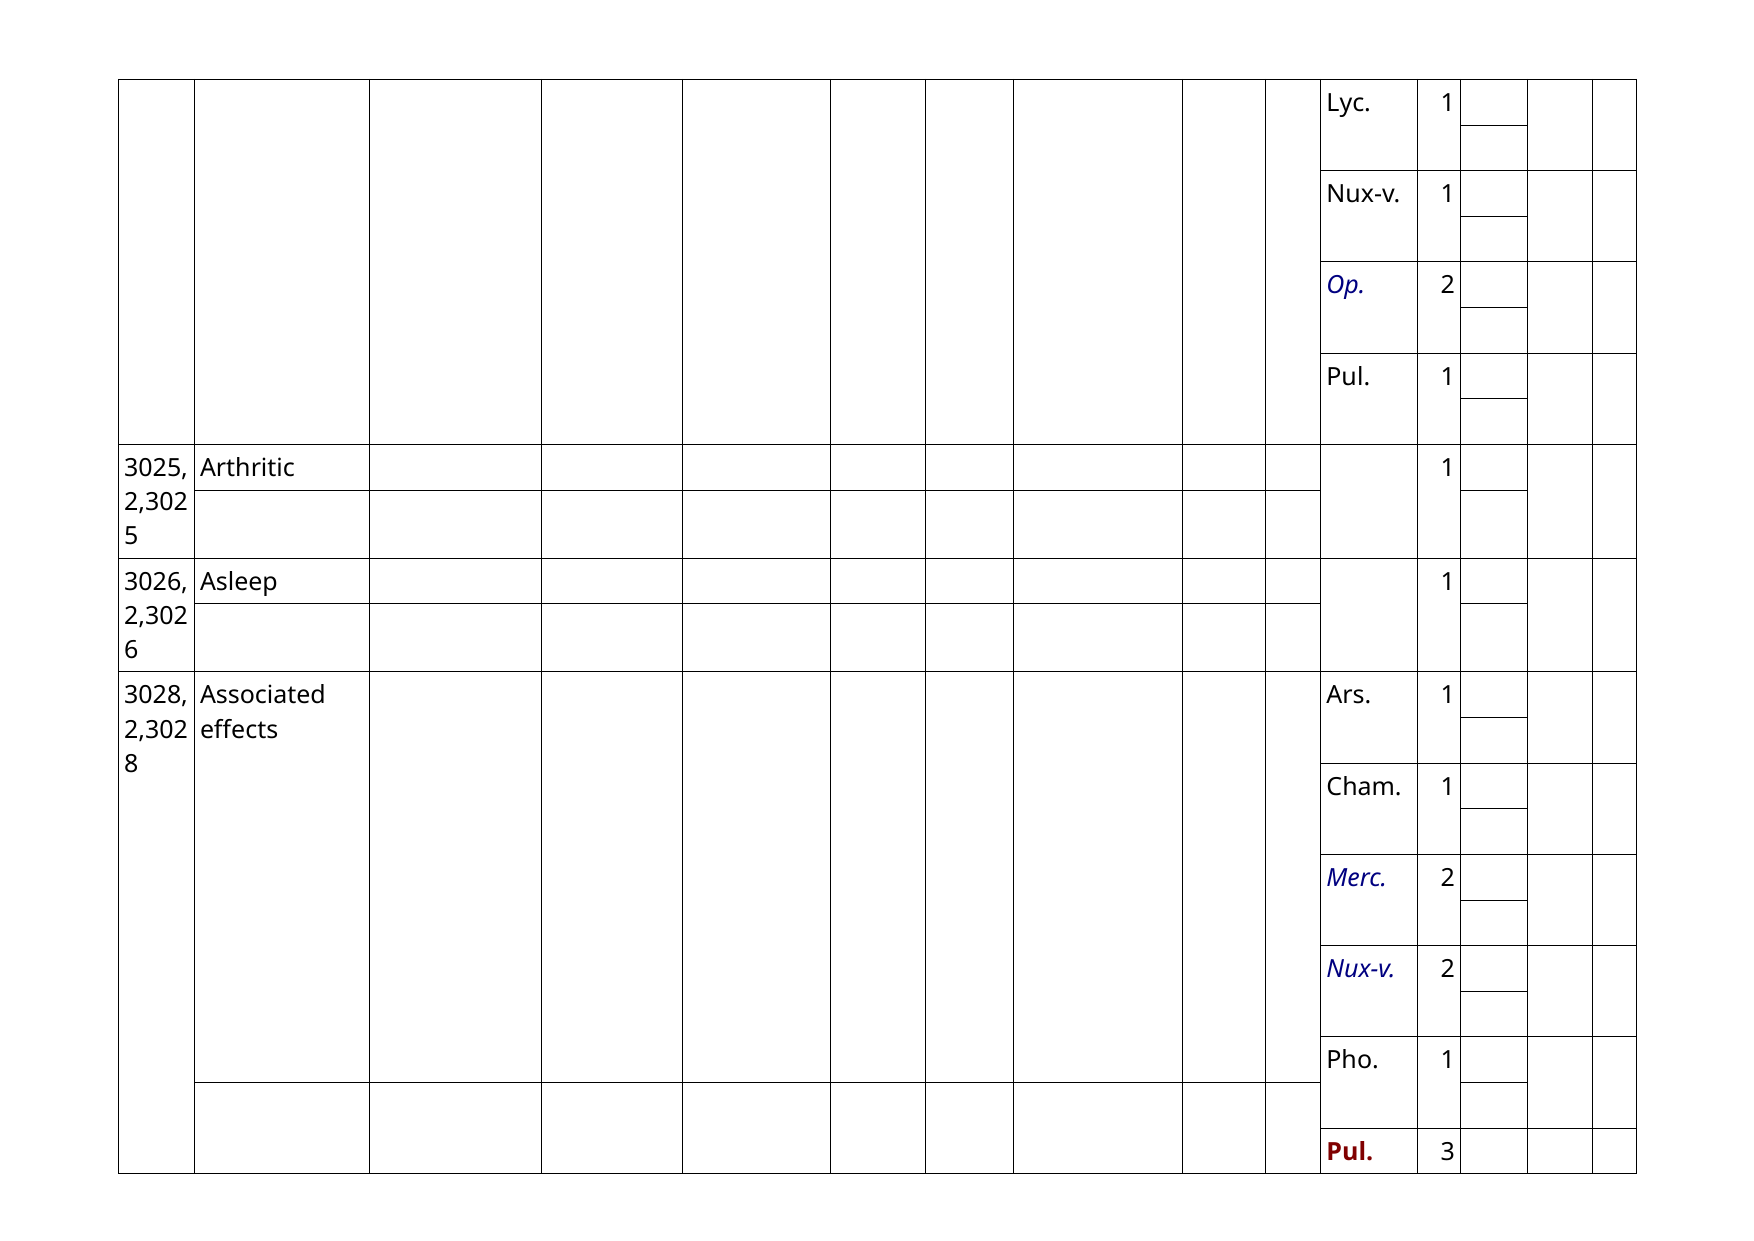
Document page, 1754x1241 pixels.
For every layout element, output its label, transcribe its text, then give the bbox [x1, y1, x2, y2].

table_cell Merc. [1321, 855, 1417, 945]
table_cell [370, 604, 541, 671]
table_cell [1593, 855, 1636, 945]
table_cell [1528, 764, 1592, 854]
table_cell Lyc. [1321, 80, 1417, 170]
table_cell [683, 80, 830, 444]
table_cell [370, 445, 541, 489]
table_cell [542, 1083, 682, 1173]
table_cell [119, 80, 194, 444]
table_cell 1 [1418, 80, 1460, 170]
table_cell 3025,2,3025 [119, 445, 194, 558]
table_cell [542, 445, 682, 489]
table_cell 1 [1418, 171, 1460, 261]
table_cell [1461, 445, 1527, 489]
table_cell 1 [1418, 672, 1460, 763]
table_cell 2 [1418, 855, 1460, 945]
table_cell [195, 604, 369, 671]
table_cell [1461, 764, 1527, 808]
table_cell [926, 445, 1013, 489]
table_cell Pul. [1321, 354, 1417, 444]
table_cell [1593, 559, 1636, 671]
table_cell [1461, 1129, 1527, 1173]
table_cell [370, 1083, 541, 1173]
table_cell [1461, 809, 1527, 854]
table_cell Nux-v. [1321, 946, 1417, 1036]
table_cell [195, 1083, 369, 1173]
table_cell [1183, 672, 1265, 1082]
table_cell 2 [1418, 946, 1460, 1036]
table_cell [1266, 559, 1320, 603]
table_cell [1461, 126, 1527, 170]
table_cell [1593, 80, 1636, 170]
table_cell [1183, 1083, 1265, 1173]
table_cell 1 [1418, 764, 1460, 854]
table_cell Ars. [1321, 672, 1417, 763]
table_cell [370, 80, 541, 444]
table_cell [1014, 80, 1182, 444]
table_cell [1461, 354, 1527, 398]
table_cell [1183, 80, 1265, 444]
table_cell [1528, 855, 1592, 945]
table_cell [1461, 1083, 1527, 1128]
table_cell [1266, 80, 1320, 444]
table_cell [1461, 262, 1527, 307]
table_cell [195, 491, 369, 558]
table_cell [1266, 604, 1320, 671]
table_cell [1266, 491, 1320, 558]
table_cell 1 [1418, 559, 1460, 671]
table_cell [1014, 559, 1182, 603]
table_cell [1014, 1083, 1182, 1173]
table_cell [831, 491, 925, 558]
table_cell [926, 559, 1013, 603]
table_cell Asleep [195, 559, 369, 603]
table_cell [1266, 672, 1320, 1082]
table_cell [1528, 672, 1592, 763]
table_cell [1461, 491, 1527, 558]
table_cell [1528, 171, 1592, 261]
table_cell [1183, 559, 1265, 603]
table_cell [1528, 80, 1592, 170]
table_cell [1593, 262, 1636, 353]
table_cell Nux-v. [1321, 171, 1417, 261]
table_cell [1014, 445, 1182, 489]
table_cell [370, 491, 541, 558]
table_cell [926, 604, 1013, 671]
table_cell [1183, 491, 1265, 558]
table_cell 1 [1418, 445, 1460, 558]
table_cell [1528, 559, 1592, 671]
table_cell [683, 559, 830, 603]
table_cell [195, 80, 369, 444]
table_cell [1183, 445, 1265, 489]
table_cell [542, 491, 682, 558]
table_cell [1321, 559, 1417, 671]
table_cell [542, 672, 682, 1082]
table_cell [831, 445, 925, 489]
table_cell [542, 80, 682, 444]
table_cell [1461, 171, 1527, 216]
table_cell [542, 604, 682, 671]
table_cell [1593, 672, 1636, 763]
table_cell [1461, 672, 1527, 717]
table_cell [1461, 217, 1527, 261]
table_cell [1461, 559, 1527, 603]
table_cell [1593, 1037, 1636, 1128]
table_cell [1461, 946, 1527, 991]
table_cell [926, 672, 1013, 1082]
table_cell [1014, 672, 1182, 1082]
table_cell [831, 559, 925, 603]
table_cell 1 [1418, 1037, 1460, 1128]
table_cell Cham. [1321, 764, 1417, 854]
table_cell [1593, 764, 1636, 854]
table_cell [831, 604, 925, 671]
table_cell Pho. [1321, 1037, 1417, 1128]
table_cell [683, 1083, 830, 1173]
table_cell [370, 672, 541, 1082]
table_cell [1593, 445, 1636, 558]
table_cell [831, 80, 925, 444]
table_cell [831, 1083, 925, 1173]
table_cell [683, 672, 830, 1082]
table_cell [1461, 901, 1527, 945]
table_cell [1528, 1037, 1592, 1128]
table_cell [1461, 718, 1527, 763]
table_cell [926, 491, 1013, 558]
table_cell [683, 491, 830, 558]
table_cell [831, 672, 925, 1082]
table_cell [1014, 491, 1182, 558]
table_cell 3028,2,3028 [119, 672, 194, 1173]
table_cell Pul. [1321, 1129, 1417, 1173]
table_cell 3 [1418, 1129, 1460, 1173]
table_cell Op. [1321, 262, 1417, 353]
table_cell [1461, 308, 1527, 353]
table_cell [1593, 354, 1636, 444]
table_cell [926, 80, 1013, 444]
table_cell [1461, 1037, 1527, 1082]
table_cell [1266, 1083, 1320, 1173]
table_cell [1014, 604, 1182, 671]
table_cell [1461, 399, 1527, 444]
table_cell [1593, 1129, 1636, 1173]
table_cell [1461, 992, 1527, 1036]
table_cell [1528, 354, 1592, 444]
table_cell [1528, 262, 1592, 353]
table_cell [1461, 604, 1527, 671]
table_cell [1321, 445, 1417, 558]
table_cell [1593, 171, 1636, 261]
table_cell [1528, 445, 1592, 558]
table_cell [1183, 604, 1265, 671]
table_cell 2 [1418, 262, 1460, 353]
table_cell 3026,2,3026 [119, 559, 194, 671]
table_cell [370, 559, 541, 603]
table_cell [1461, 80, 1527, 124]
table_cell [683, 604, 830, 671]
table_cell [542, 559, 682, 603]
table_cell [1528, 1129, 1592, 1173]
table_cell [1266, 445, 1320, 489]
table_cell 1 [1418, 354, 1460, 444]
table_cell Arthritic [195, 445, 369, 489]
table_cell [1528, 946, 1592, 1036]
table_cell [683, 445, 830, 489]
table_cell [1593, 946, 1636, 1036]
table_cell [1461, 855, 1527, 899]
table_cell [926, 1083, 1013, 1173]
table_cell Associated effects [195, 672, 369, 1082]
